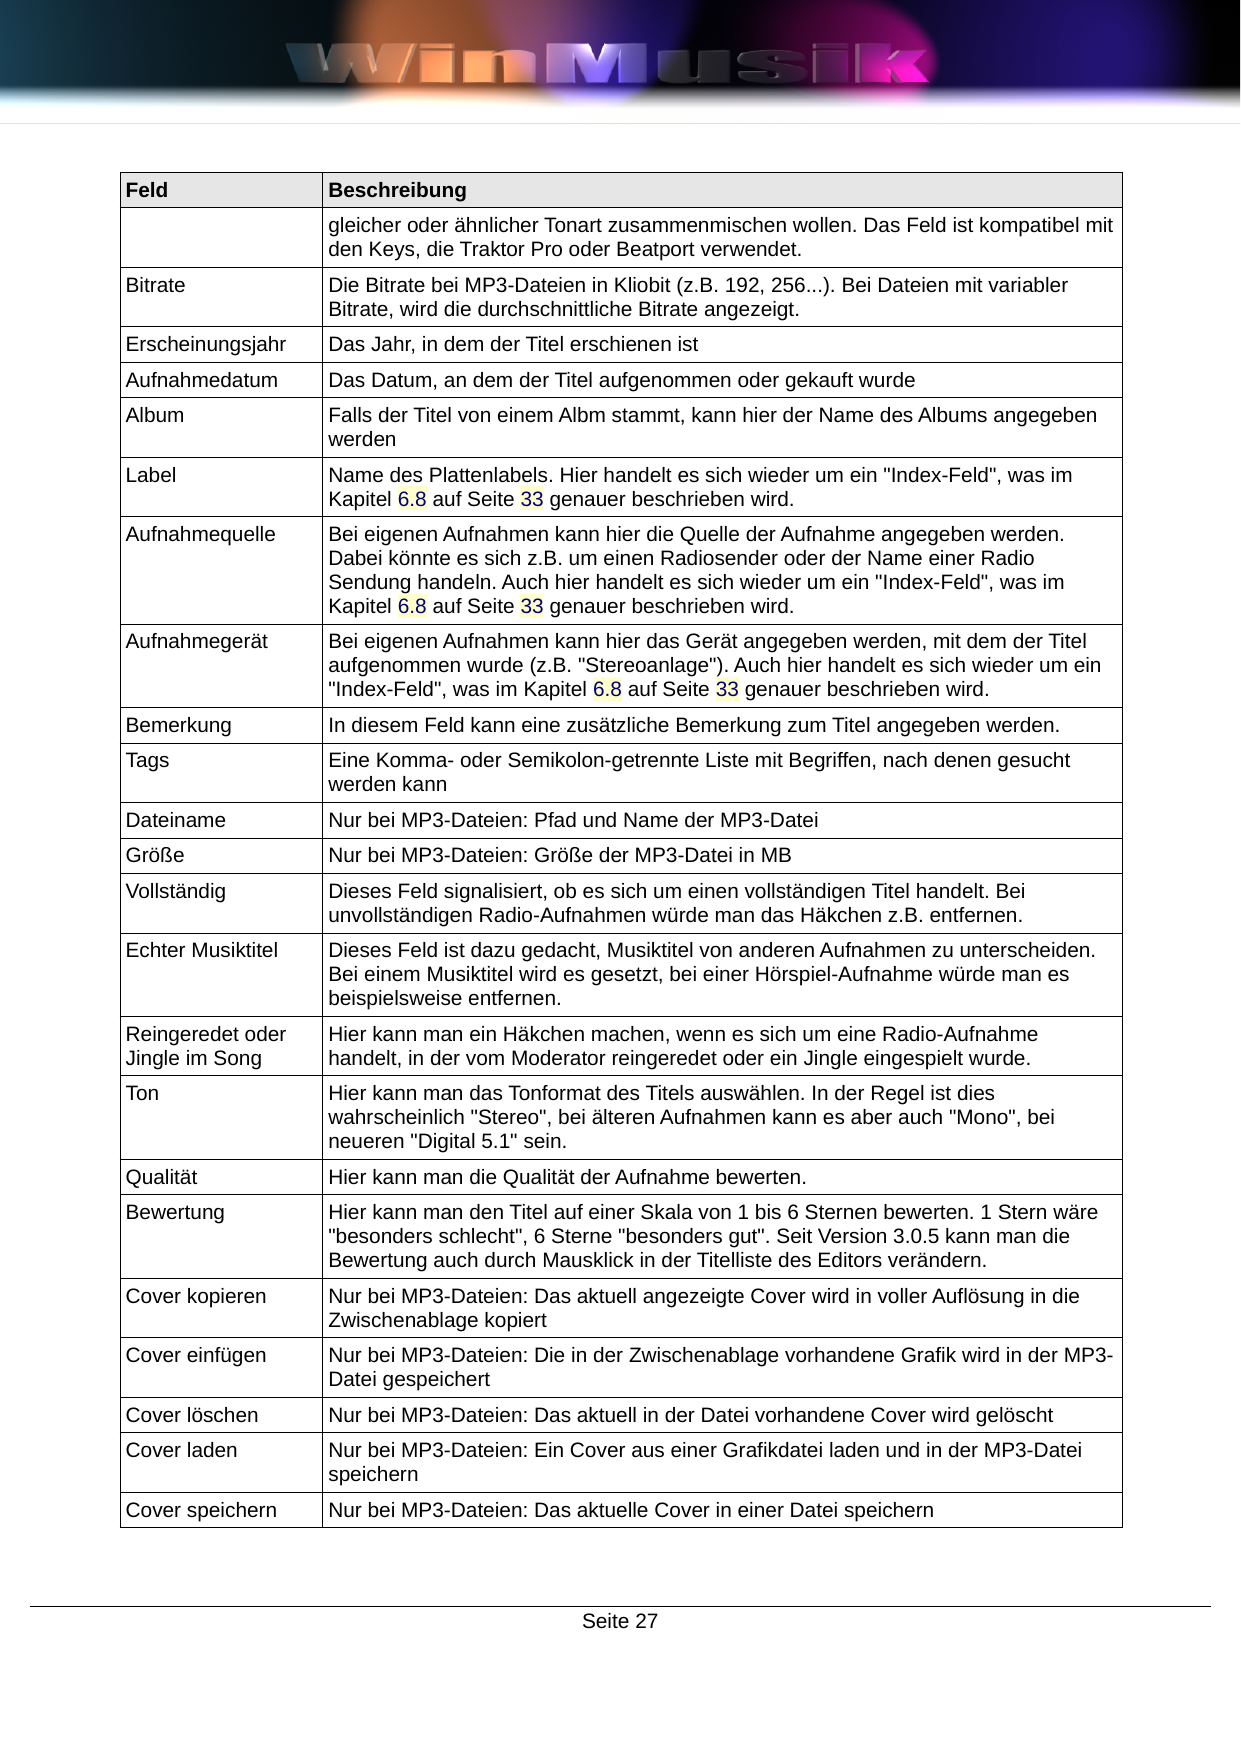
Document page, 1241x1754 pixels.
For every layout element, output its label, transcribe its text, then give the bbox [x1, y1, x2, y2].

table_cell Nur bei MP3-Dateien: Das aktuell in der Datei vorhandene Cover wird gelöscht [323, 1398, 1122, 1432]
table_cell Tags [121, 744, 322, 802]
table_cell Eine Komma- oder Semikolon-getrennte Liste mit Begriffen, nach denen gesucht werden kann [323, 744, 1122, 802]
table_cell Bemerkung [121, 708, 322, 742]
table_cell Bei eigenen Aufnahmen kann hier die Quelle der Aufnahme angegeben werden. Dabei könnte es sich z.B. um einen Radiosender oder der Name einer Radio Sendung handeln. Auch hier handelt es sich wieder um ein "Index-Feld", was im Kapitel 6.8 auf Seite 33 genauer beschrieben wird. [323, 517, 1122, 623]
table_cell Hier kann man das Tonformat des Titels auswählen. In der Regel ist dies wahrscheinlich "Stereo", bei älteren Aufnahmen kann es aber auch "Mono", bei neueren "Digital 5.1" sein. [323, 1076, 1122, 1159]
table_cell Bitrate [121, 268, 322, 326]
table_cell Cover laden [121, 1433, 322, 1492]
table_header Beschreibung [323, 173, 1122, 207]
table_cell gleicher oder ähnlicher Tonart zusammenmischen wollen. Das Feld ist kompatibel mit den Keys, die Traktor Pro oder Beatport verwendet. [323, 208, 1122, 267]
table_cell Nur bei MP3-Dateien: Die in der Zwischenablage vorhandene Grafik wird in der MP3-Datei gespeichert [323, 1338, 1122, 1397]
table_cell Qualität [121, 1160, 322, 1194]
table_cell Dateiname [121, 803, 322, 837]
table_header Feld [121, 173, 322, 207]
table_cell Die Bitrate bei MP3-Dateien in Kliobit (z.B. 192, 256...). Bei Dateien mit variabler Bitrate, wird die durchschnittliche Bitrate angezeigt. [323, 268, 1122, 326]
table_cell Aufnahmegerät [121, 625, 322, 707]
table_cell Hier kann man ein Häkchen machen, wenn es sich um eine Radio-Aufnahme handelt, in der vom Moderator reingeredet oder ein Jingle eingespielt wurde. [323, 1017, 1122, 1075]
table_cell Hier kann man den Titel auf einer Skala von 1 bis 6 Sternen bewerten. 1 Stern wäre "besonders schlecht", 6 Sterne "besonders gut". Seit Version 3.0.5 kann man die Bewertung auch durch Mausklick in der Titelliste des Editors verändern. [323, 1195, 1122, 1278]
table_cell [121, 208, 322, 267]
table_cell Hier kann man die Qualität der Aufnahme bewerten. [323, 1160, 1122, 1194]
table_cell Label [121, 458, 322, 516]
table_cell Name des Plattenlabels. Hier handelt es sich wieder um ein "Index-Feld", was im Kapitel 6.8 auf Seite 33 genauer beschrieben wird. [323, 458, 1122, 516]
table_cell Bewertung [121, 1195, 322, 1278]
table_cell Nur bei MP3-Dateien: Pfad und Name der MP3-Datei [323, 803, 1122, 837]
table_cell Album [121, 398, 322, 457]
table_cell Vollständig [121, 874, 322, 932]
table_cell Cover kopieren [121, 1279, 322, 1337]
table_cell Erscheinungsjahr [121, 327, 322, 362]
table_cell Falls der Titel von einem Albm stammt, kann hier der Name des Albums angegeben werden [323, 398, 1122, 457]
table_cell Aufnahmedatum [121, 363, 322, 397]
table_cell Ton [121, 1076, 322, 1159]
table_cell Cover löschen [121, 1398, 322, 1432]
table_cell Nur bei MP3-Dateien: Größe der MP3-Datei in MB [323, 839, 1122, 873]
table_cell Cover speichern [121, 1493, 322, 1527]
table_cell Das Datum, an dem der Titel aufgenommen oder gekauft wurde [323, 363, 1122, 397]
table_cell Das Jahr, in dem der Titel erschienen ist [323, 327, 1122, 362]
table_cell In diesem Feld kann eine zusätzliche Bemerkung zum Titel angegeben werden. [323, 708, 1122, 742]
table_cell Nur bei MP3-Dateien: Ein Cover aus einer Grafikdatei laden und in der MP3-Datei speichern [323, 1433, 1122, 1492]
table_cell Dieses Feld signalisiert, ob es sich um einen vollständigen Titel handelt. Bei unvollständigen Radio-Aufnahmen würde man das Häkchen z.B. entfernen. [323, 874, 1122, 932]
table_cell Cover einfügen [121, 1338, 322, 1397]
table_cell Nur bei MP3-Dateien: Das aktuelle Cover in einer Datei speichern [323, 1493, 1122, 1527]
table_cell Reingeredet oder Jingle im Song [121, 1017, 322, 1075]
table_cell Größe [121, 839, 322, 873]
table_cell Dieses Feld ist dazu gedacht, Musiktitel von anderen Aufnahmen zu unterscheiden. Bei einem Musiktitel wird es gesetzt, bei einer Hörspiel-Aufnahme würde man es beispielsweise entfernen. [323, 934, 1122, 1016]
table_cell Nur bei MP3-Dateien: Das aktuell angezeigte Cover wird in voller Auflösung in die Zwischenablage kopiert [323, 1279, 1122, 1337]
table_cell Echter Musiktitel [121, 934, 322, 1016]
table_cell Bei eigenen Aufnahmen kann hier das Gerät angegeben werden, mit dem der Titel aufgenommen wurde (z.B. "Stereoanlage"). Auch hier handelt es sich wieder um ein "Index-Feld", was im Kapitel 6.8 auf Seite 33 genauer beschrieben wird. [323, 625, 1122, 707]
table_cell Aufnahmequelle [121, 517, 322, 623]
